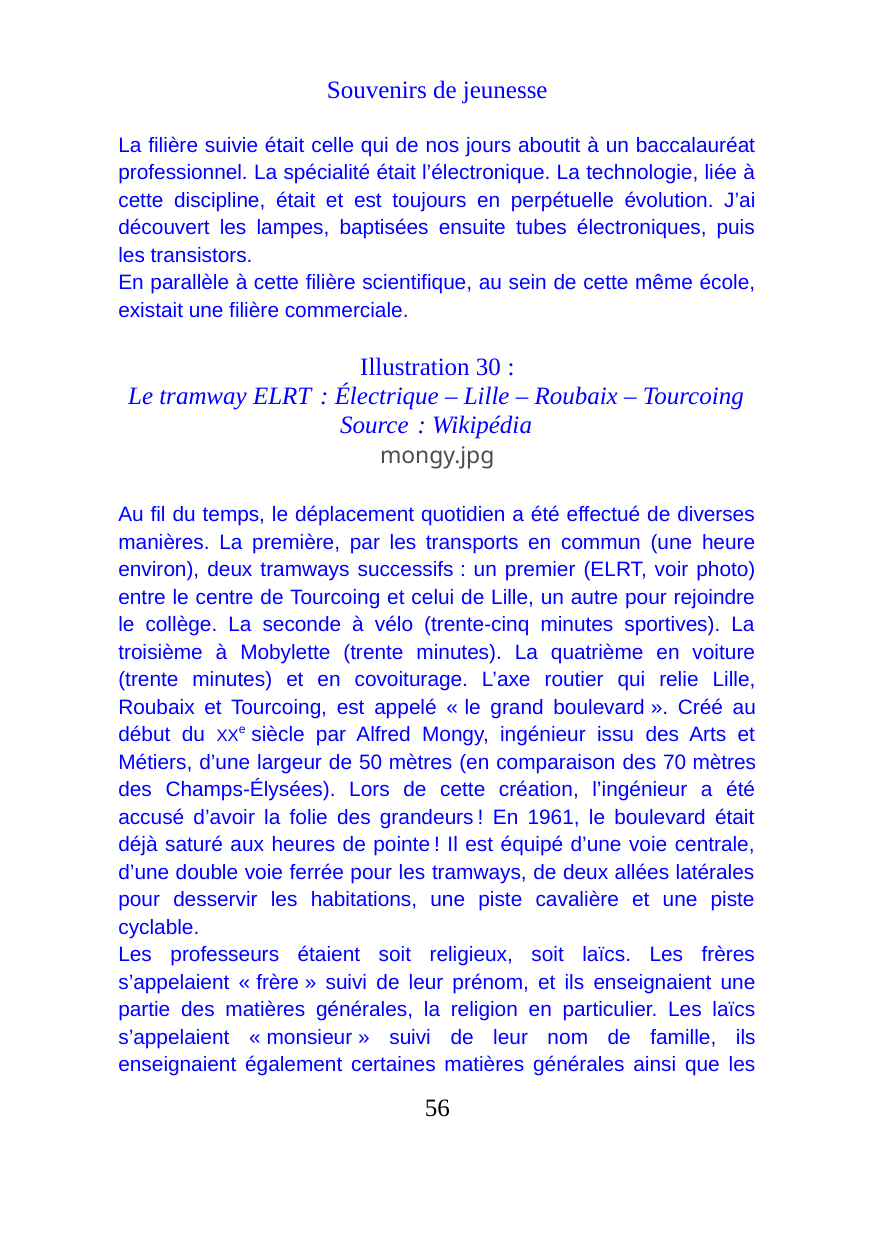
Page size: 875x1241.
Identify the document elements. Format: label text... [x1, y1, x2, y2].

text Illustration 30 : [118, 352, 756, 381]
text Les professeurs étaient soit religieux, soit laïcs. Les frères s’appelaient « frère » suivi de leur prénom, et ils enseignaient une partie des matières générales, la religion en particulier. Les laïcs s’appelaient « monsieur » suivi de leur nom de famille, ils enseignaient également certaines matières générales ainsi que les [118, 942, 756, 1076]
text Source : Wikipédia [118, 410, 756, 439]
text La filière suivie était celle qui de nos jours aboutit à un baccalauréat professionnel. La spécialité était l’électronique. La technologie, liée à cette discipline, était et est toujours en perpétuelle évolution. J’ai découvert les lampes, baptisées ensuite tubes électroniques, puis les transistors. [118, 132, 756, 266]
text Au fil du temps, le déplacement quotidien a été effectué de diverses manières. La première, par les transports en commun (une heure environ), deux tramways successifs : un premier (ELRT, voir photo) entre le centre de Tourcoing et celui de Lille, un autre pour rejoindre le collège. La seconde à vélo (trente-cinq minutes sportives). La troisième à Mobylette (trente minutes). La quatrième en voiture (trente minutes) et en covoiturage. L’axe routier qui relie Lille, Roubaix et Tourcoing, est appelé « le grand boulevard ». Créé au début du xxe siècle par Alfred Mongy, ingénieur issu des Arts et Métiers, d’une largeur de 50 mètres (en comparaison des 70 mètres des Champs-Élysées). Lors de cette création, l’ingénieur a été accusé d’avoir la folie des grandeurs ! En 1961, le boulevard était déjà saturé aux heures de pointe ! Il est équipé d’une voie centrale, d’une double voie ferrée pour les tramways, de deux allées latérales pour desservir les habitations, une piste cavalière et une piste cyclable. [118, 502, 756, 939]
text mongy.jpg [118, 439, 756, 470]
text Le tramway ELRT : Électrique – Lille – Roubaix – Tourcoing [118, 381, 756, 410]
text En parallèle à cette filière scientifique, au sein de cette même école, existait une filière commerciale. [118, 270, 756, 321]
